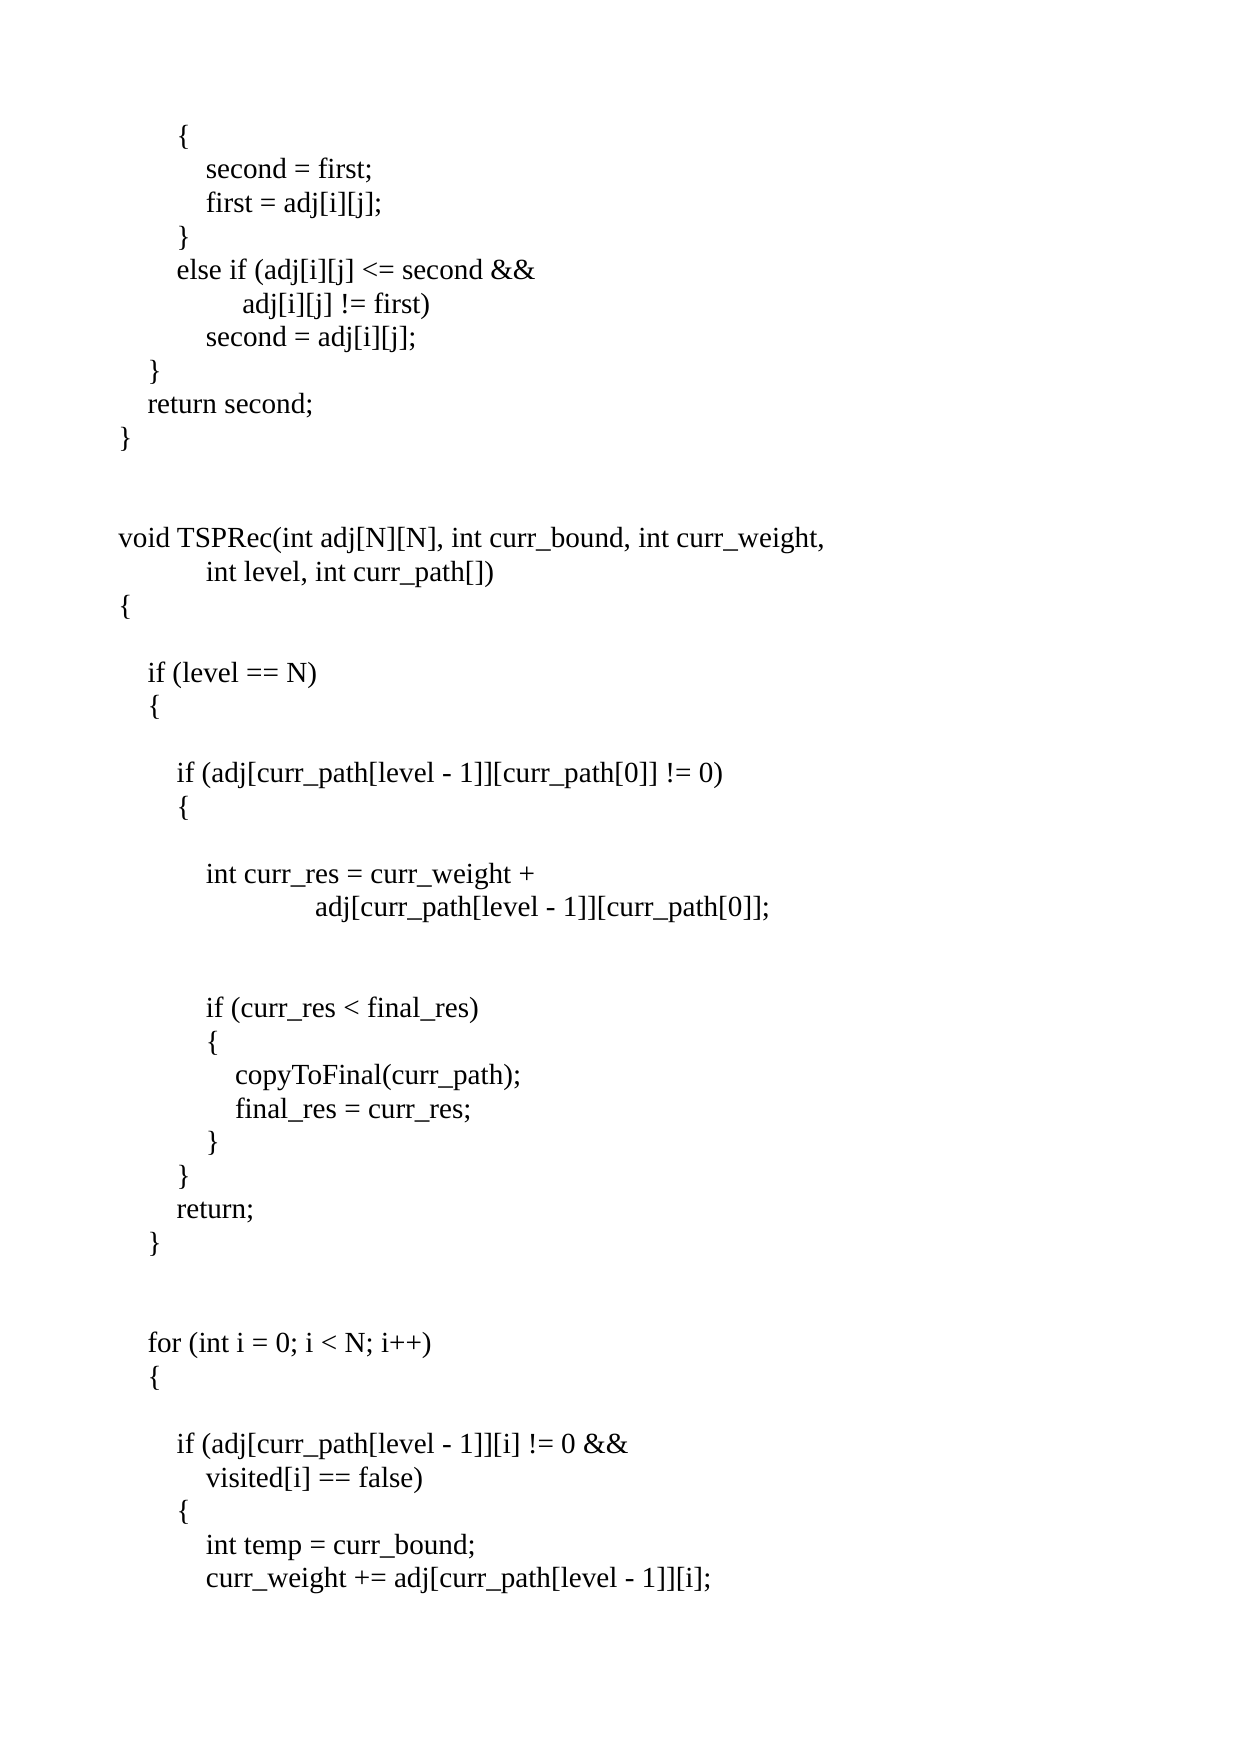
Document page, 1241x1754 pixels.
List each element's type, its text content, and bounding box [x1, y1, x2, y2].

text } [118, 1124, 1122, 1158]
text } [118, 1225, 1122, 1258]
text int temp = curr_bound; [118, 1527, 1122, 1560]
text } [118, 219, 1122, 252]
text first = adj[i][j]; [118, 185, 1122, 219]
text { [118, 1024, 1122, 1057]
text } [118, 1158, 1122, 1191]
text { [118, 688, 1122, 722]
text if (adj[curr_path[level - 1]][i] != 0 && [118, 1426, 1122, 1460]
text visited[i] == false) [118, 1460, 1122, 1493]
text int level, int curr_path[]) [118, 554, 1122, 588]
text if (level == N) [118, 655, 1122, 688]
text } [118, 353, 1122, 386]
text { [118, 789, 1122, 822]
text } [118, 420, 1122, 453]
text final_res = curr_res; [118, 1091, 1122, 1124]
text second = first; [118, 152, 1122, 185]
text void TSPRec(int adj[N][N], int curr_bound, int curr_weight, [118, 521, 1122, 554]
text else if (adj[i][j] <= second && [118, 252, 1122, 286]
text for (int i = 0; i < N; i++) [118, 1326, 1122, 1359]
text { [118, 588, 1122, 621]
text int curr_res = curr_weight + [118, 856, 1122, 889]
text { [118, 118, 1122, 152]
text return second; [118, 386, 1122, 420]
text { [118, 1359, 1122, 1393]
text { [118, 1493, 1122, 1527]
text if (curr_res < final_res) [118, 990, 1122, 1024]
text if (adj[curr_path[level - 1]][curr_path[0]] != 0) [118, 755, 1122, 789]
text return; [118, 1191, 1122, 1225]
text curr_weight += adj[curr_path[level - 1]][i]; [118, 1560, 1122, 1594]
text adj[curr_path[level - 1]][curr_path[0]]; [118, 889, 1122, 923]
text copyToFinal(curr_path); [118, 1057, 1122, 1091]
text adj[i][j] != first) [118, 286, 1122, 319]
text second = adj[i][j]; [118, 319, 1122, 353]
